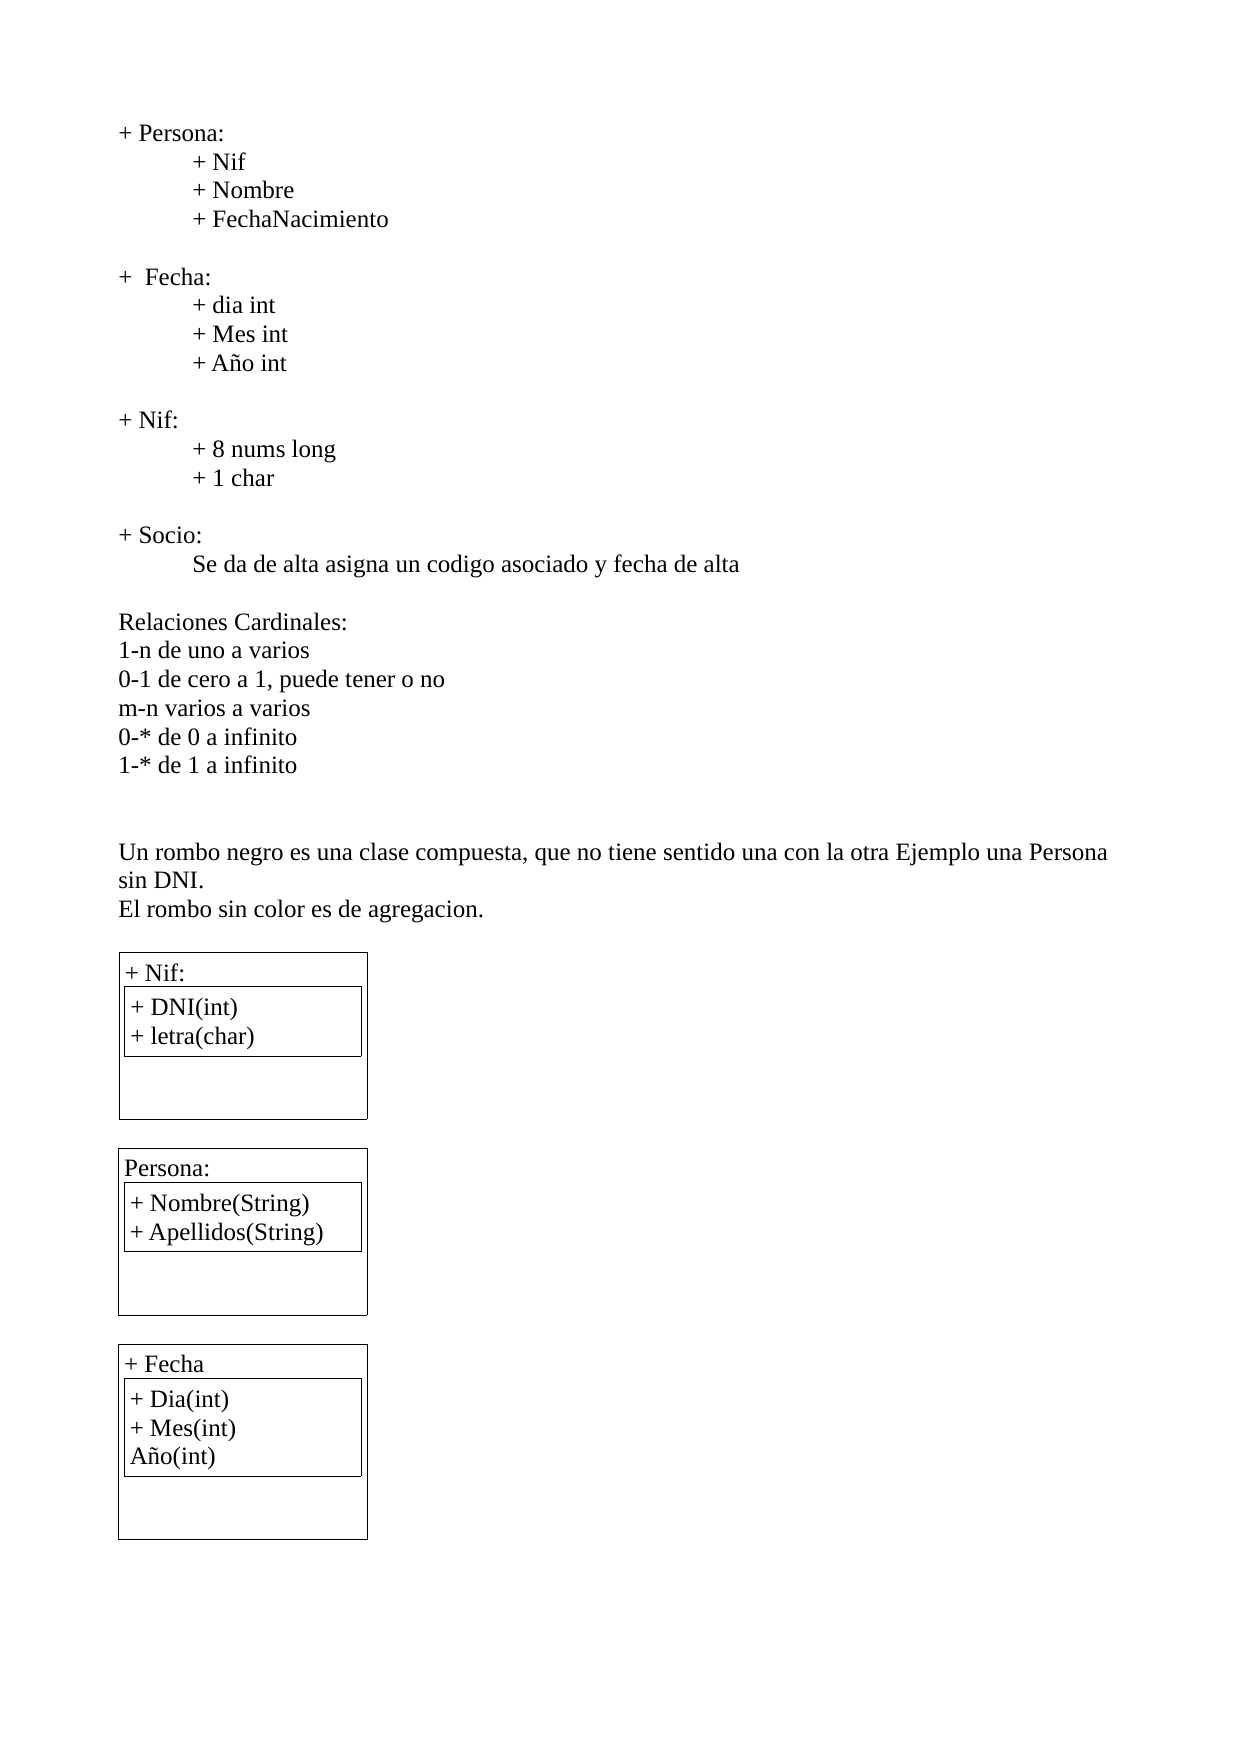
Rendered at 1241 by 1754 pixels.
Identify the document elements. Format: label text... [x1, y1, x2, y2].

table_header + DNI(int) + letra(char) [125, 987, 361, 1056]
table_header Persona: [119, 1149, 367, 1315]
text m-n varios a varios [118, 693, 1122, 722]
text + FechaNacimiento [118, 204, 1122, 233]
text + Fecha: [118, 262, 1122, 291]
text 0-* de 0 a infinito [118, 722, 1122, 751]
text + Nombre [118, 176, 1122, 204]
text + Mes int [118, 319, 1122, 348]
text + dia int [118, 291, 1122, 319]
table_header + Nombre(String) + Apellidos(String) [125, 1183, 361, 1251]
table_header + Nif: [120, 953, 367, 1119]
text El rombo sin color es de agregacion. [118, 894, 1122, 923]
text + Socio: [118, 521, 1122, 549]
text + Nif [118, 147, 1122, 176]
text + Persona: [118, 118, 1122, 147]
text + Año int [118, 348, 1122, 377]
text Se da de alta asigna un codigo asociado y fecha de alta [118, 549, 1122, 578]
text + 8 nums long [118, 434, 1122, 463]
table_header + Fecha [119, 1345, 367, 1539]
text 0-1 de cero a 1, puede tener o no [118, 664, 1122, 693]
text 1-n de uno a varios [118, 636, 1122, 664]
text + 1 char [118, 463, 1122, 492]
text + Nif: [118, 406, 1122, 434]
text Relaciones Cardinales: [118, 607, 1122, 636]
text 1-* de 1 a infinito [118, 751, 1122, 779]
text Un rombo negro es una clase compuesta, que no tiene sentido una con la otra Ejemplo una Persona sin DNI. [118, 837, 1122, 894]
table_header + Dia(int) + Mes(int) Año(int) [125, 1379, 361, 1476]
